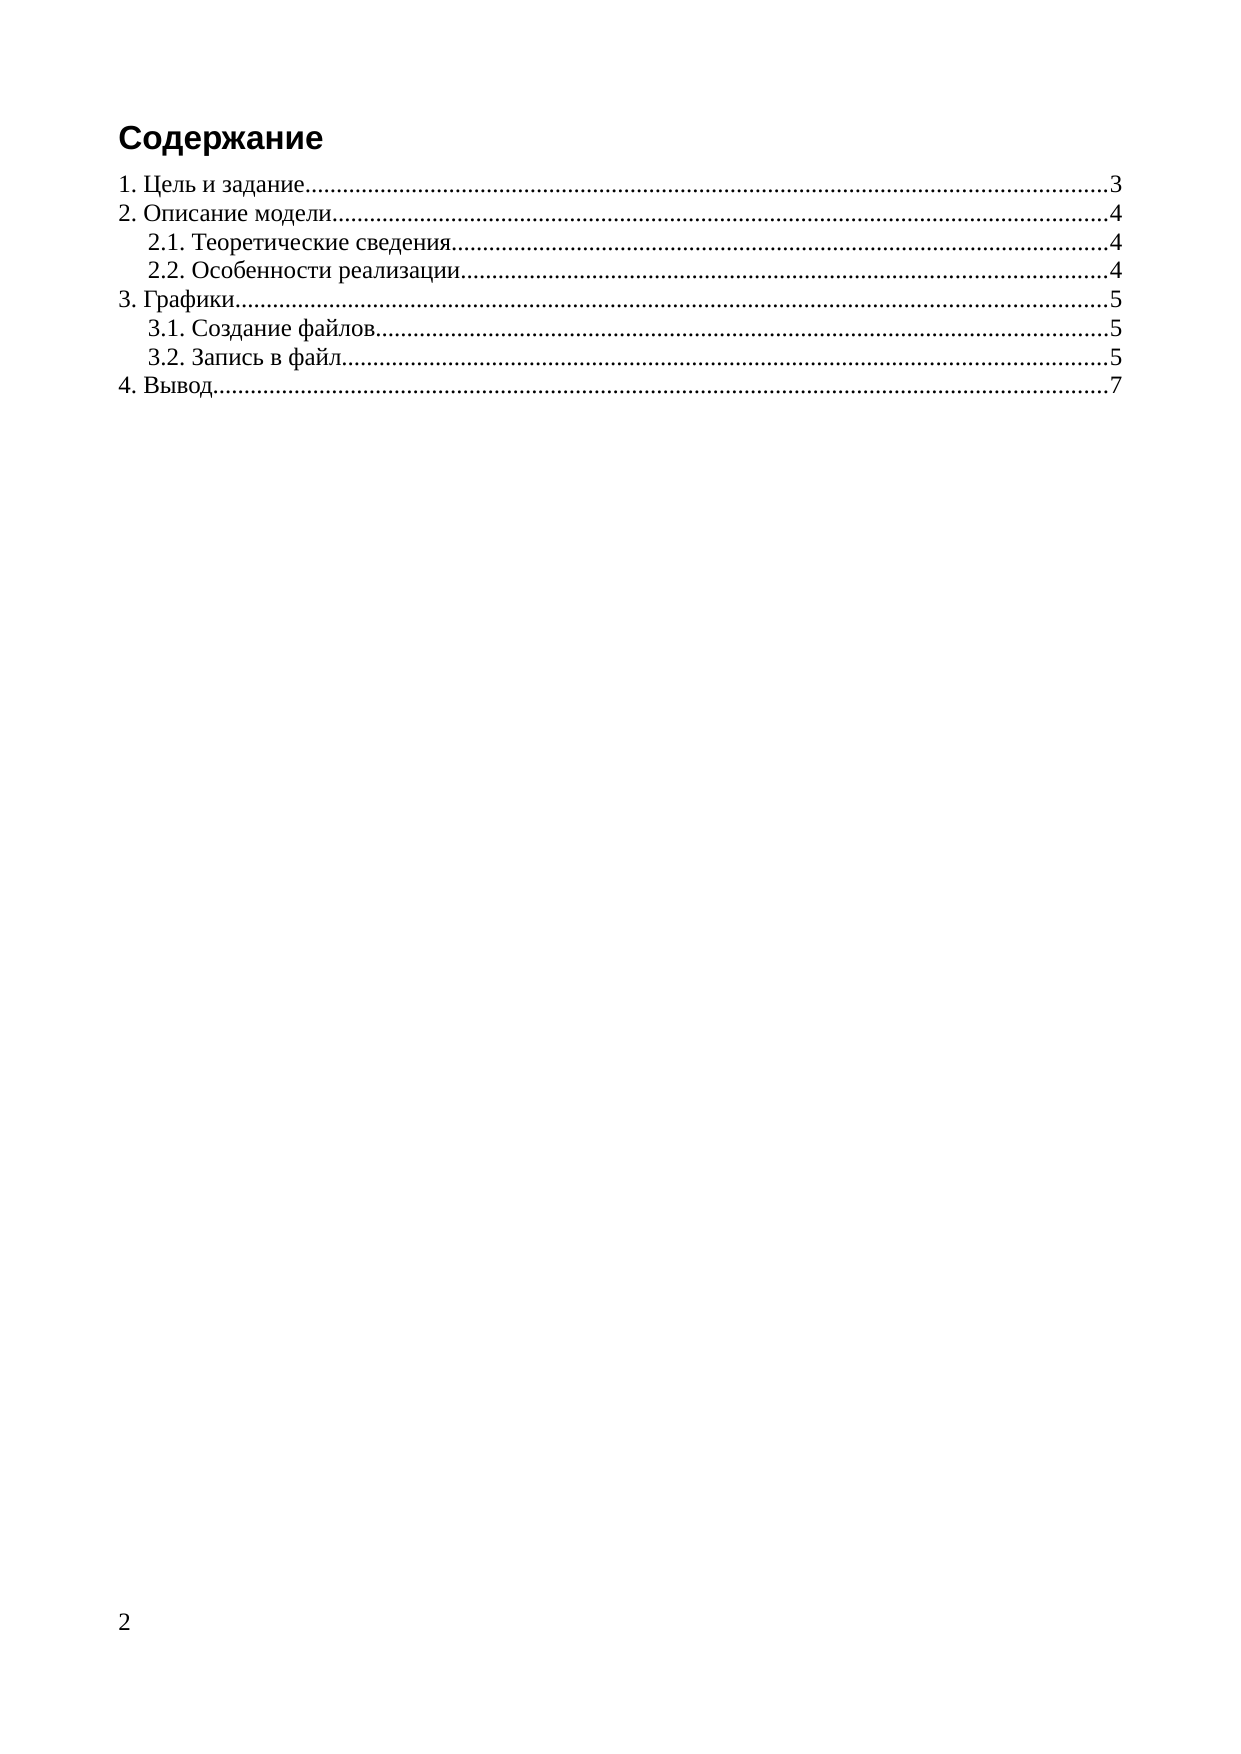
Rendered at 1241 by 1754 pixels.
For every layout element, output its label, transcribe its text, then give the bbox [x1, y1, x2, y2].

text 2.2. Особенности реализации 4 [148, 255, 1122, 284]
text 3.1. Создание файлов 5 [148, 313, 1122, 342]
text 2.1. Теоретические сведения 4 [148, 227, 1122, 255]
subtitle Содержание [118, 118, 1122, 157]
text 2. Описание модели 4 [118, 198, 1122, 227]
text 3.2. Запись в файл 5 [148, 342, 1122, 370]
text 1. Цель и задание 3 [118, 169, 1122, 198]
text 4. Вывод 7 [118, 370, 1122, 399]
text 3. Графики 5 [118, 284, 1122, 313]
